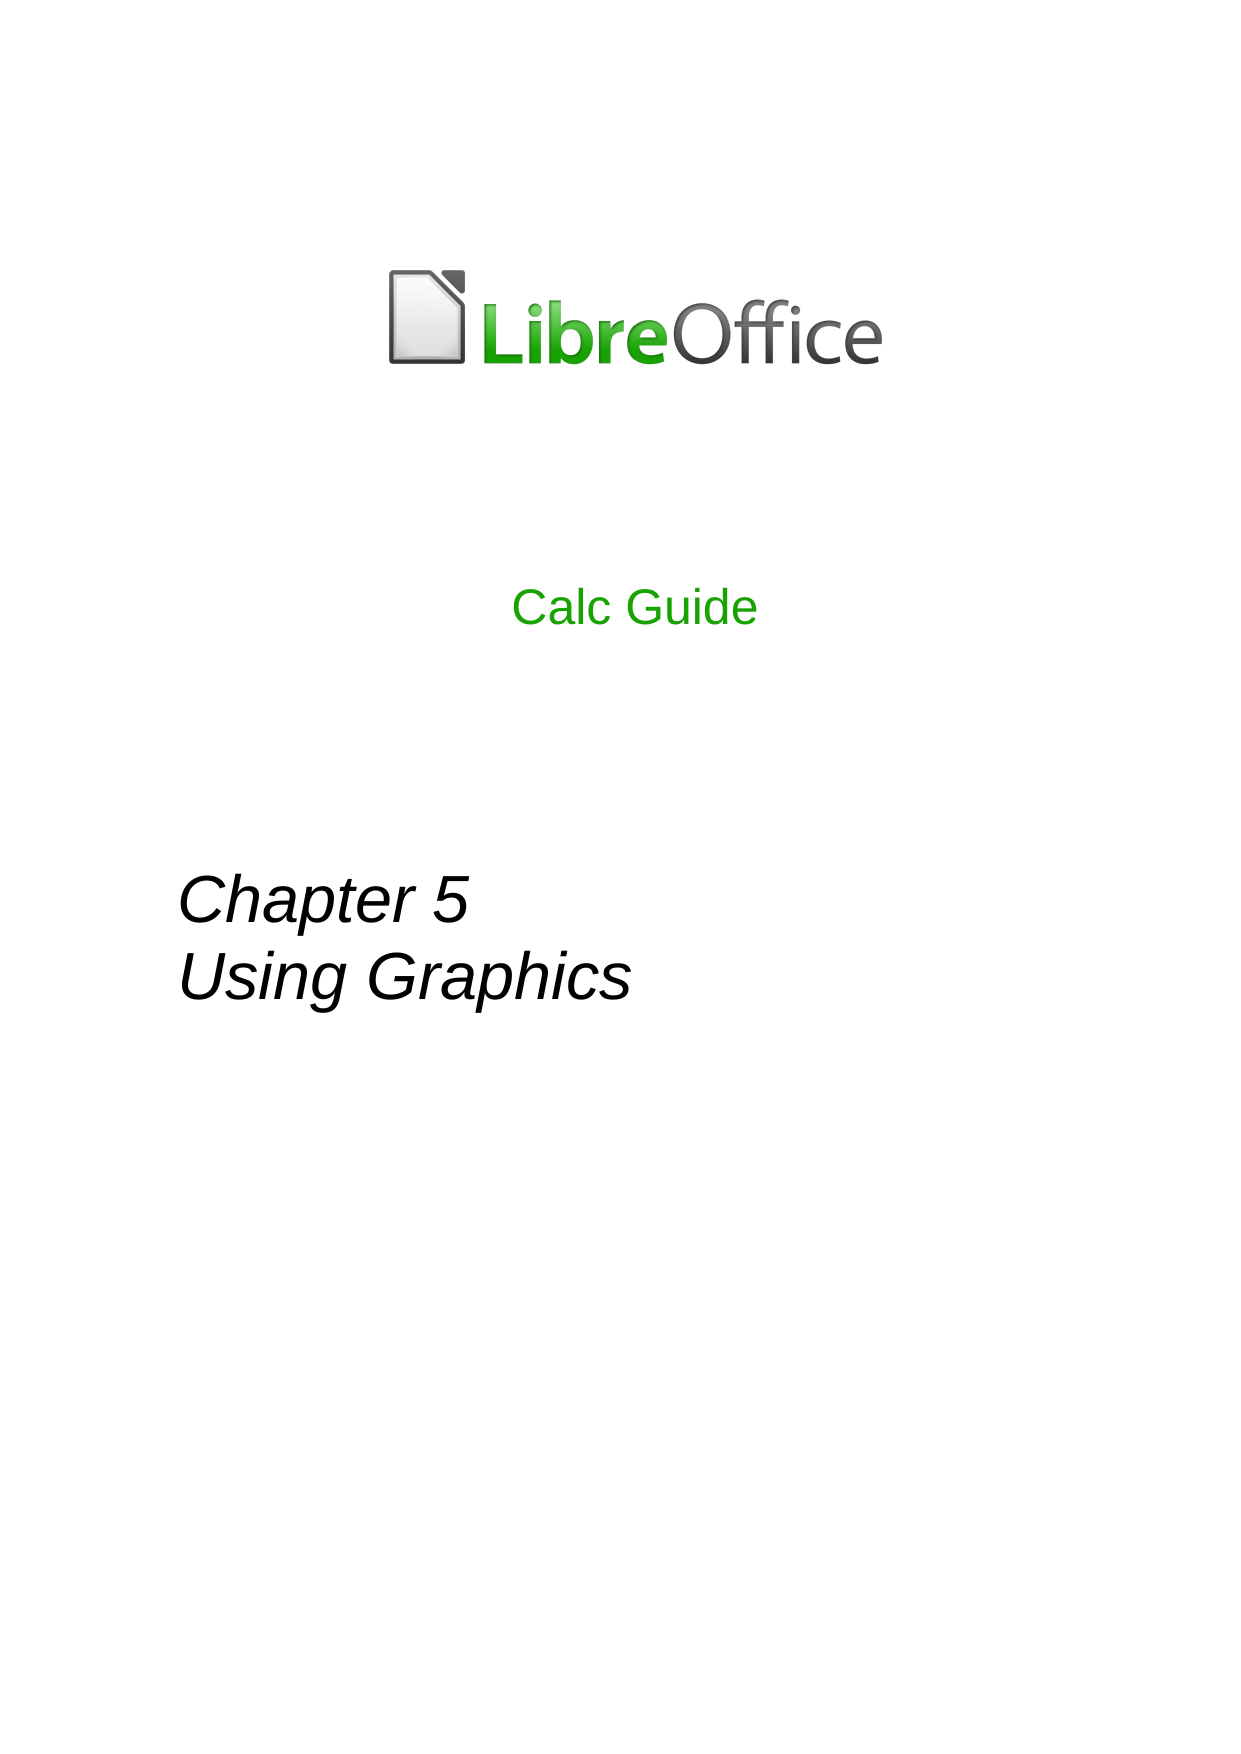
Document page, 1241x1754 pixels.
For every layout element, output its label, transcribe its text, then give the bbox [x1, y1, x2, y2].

title Chapter 5 Using Graphics [177, 860, 1093, 1013]
text Calc Guide [177, 577, 1093, 635]
picture [385, 265, 885, 371]
